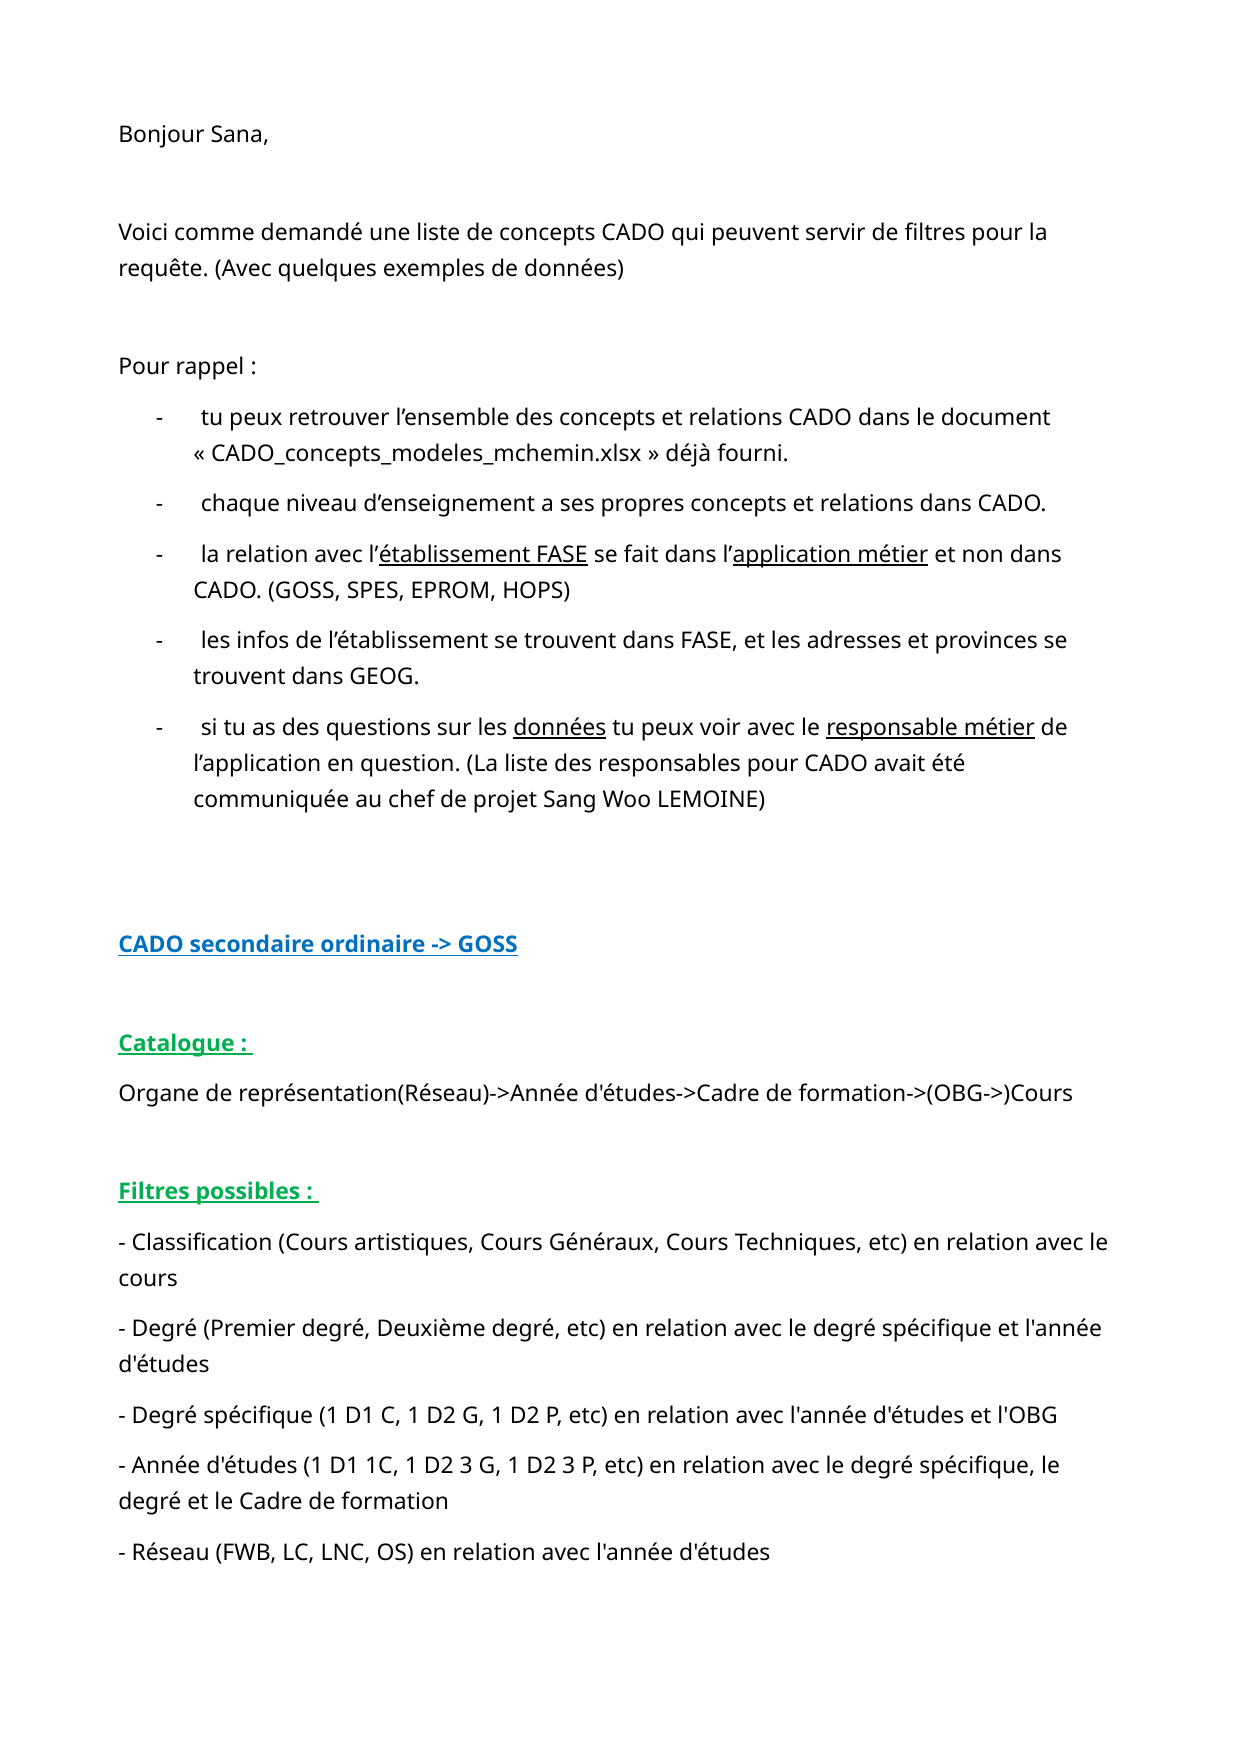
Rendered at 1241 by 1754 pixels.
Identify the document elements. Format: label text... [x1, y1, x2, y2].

text Organe de représentation(Réseau)->Année d'études->Cadre de formation->(OBG->)Cours [118, 1077, 1122, 1108]
text CADO secondaire ordinaire -> GOSS [118, 928, 1122, 959]
text - Année d'études (1 D1 1C, 1 D2 3 G, 1 D2 3 P, etc) en relation avec le degré spécifique, le degré et le Cadre de formation [118, 1449, 1122, 1516]
text - Degré spécifique (1 D1 C, 1 D2 G, 1 D2 P, etc) en relation avec l'année d'études et l'OBG [118, 1398, 1122, 1430]
text - les infos de l’établissement se trouvent dans FASE, et les adresses et provinces se trouvent dans GEOG. [156, 624, 1122, 691]
text Filtres possibles : [118, 1175, 1122, 1206]
text Bonjour Sana, [118, 118, 1122, 149]
text Catalogue : [118, 1026, 1122, 1058]
text - chaque niveau d’enseignement a ses propres concepts et relations dans CADO. [156, 487, 1122, 518]
text - Degré (Premier degré, Deuxième degré, etc) en relation avec le degré spécifique et l'année d'études [118, 1312, 1122, 1379]
text - tu peux retrouver l’ensemble des concepts et relations CADO dans le document « CADO_concepts_modeles_mchemin.xlsx » déjà fourni. [156, 401, 1122, 468]
text - Classification (Cours artistiques, Cours Généraux, Cours Techniques, etc) en relation avec le cours [118, 1226, 1122, 1293]
text - si tu as des questions sur les données tu peux voir avec le responsable métier de l’application en question. (La liste des responsables pour CADO avait été communiquée au chef de projet Sang Woo LEMOINE) [156, 711, 1122, 814]
text - la relation avec l’établissement FASE se fait dans l’application métier et non dans CADO. (GOSS, SPES, EPROM, HOPS) [156, 538, 1122, 605]
text Pour rappel : [118, 350, 1122, 382]
text Voici comme demandé une liste de concepts CADO qui peuvent servir de filtres pour la requête. (Avec quelques exemples de données) [118, 216, 1122, 283]
text - Réseau (FWB, LC, LNC, OS) en relation avec l'année d'études [118, 1536, 1122, 1567]
